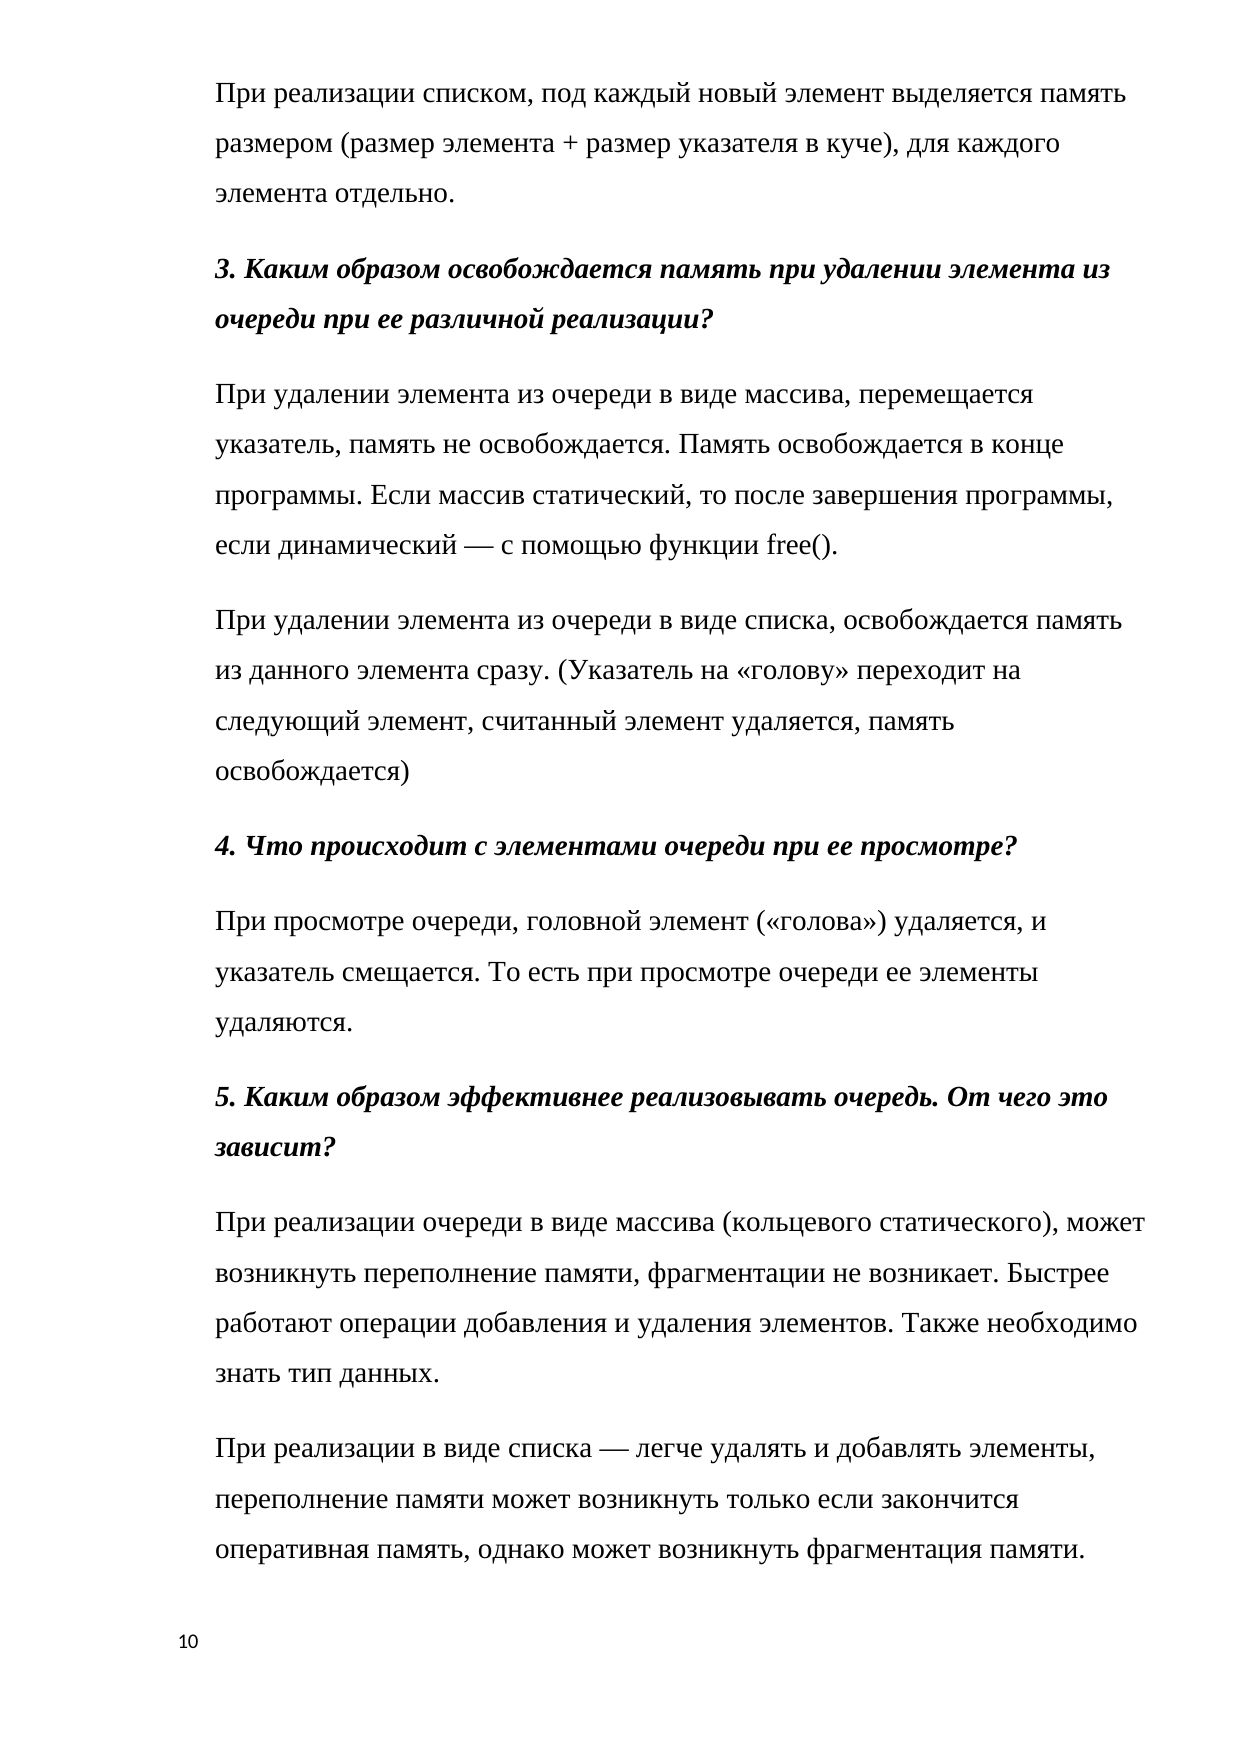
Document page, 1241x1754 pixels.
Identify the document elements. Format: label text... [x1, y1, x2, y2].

text 5. Каким образом эффективнее реализовывать очередь. От чего это зависит? [215, 1079, 1152, 1163]
text 4. Что происходит с элементами очереди при ее просмотре? [215, 828, 1152, 862]
text При удалении элемента из очереди в виде списка, освобождается память из данного элемента сразу. (Указатель на «голову» переходит на следующий элемент, считанный элемент удаляется, память освобождается) [215, 602, 1152, 787]
text 3. Каким образом освобождается память при удалении элемента из очереди при ее различной реализации? [215, 251, 1152, 334]
text При реализации очереди в виде массива (кольцевого статического), может возникнуть переполнение памяти, фрагментации не возникает. Быстрее работают операции добавления и удаления элементов. Также необходимо знать тип данных. [215, 1204, 1152, 1389]
text При удалении элемента из очереди в виде массива, перемещается указатель, память не освобождается. Память освобождается в конце программы. Если массив статический, то после завершения программы, если динамический — с помощью функции free(). [215, 376, 1152, 561]
text При реализации в виде списка — легче удалять и добавлять элементы, переполнение памяти может возникнуть только если закончится оперативная память, однако может возникнуть фрагментация памяти. [215, 1431, 1152, 1565]
text При реализации списком, под каждый новый элемент выделяется память размером (размер элемента + размер указателя в куче), для каждого элемента отдельно. [215, 75, 1152, 209]
text При просмотре очереди, головной элемент («голова») удаляется, и указатель смещается. То есть при просмотре очереди ее элементы удаляются. [215, 903, 1152, 1037]
